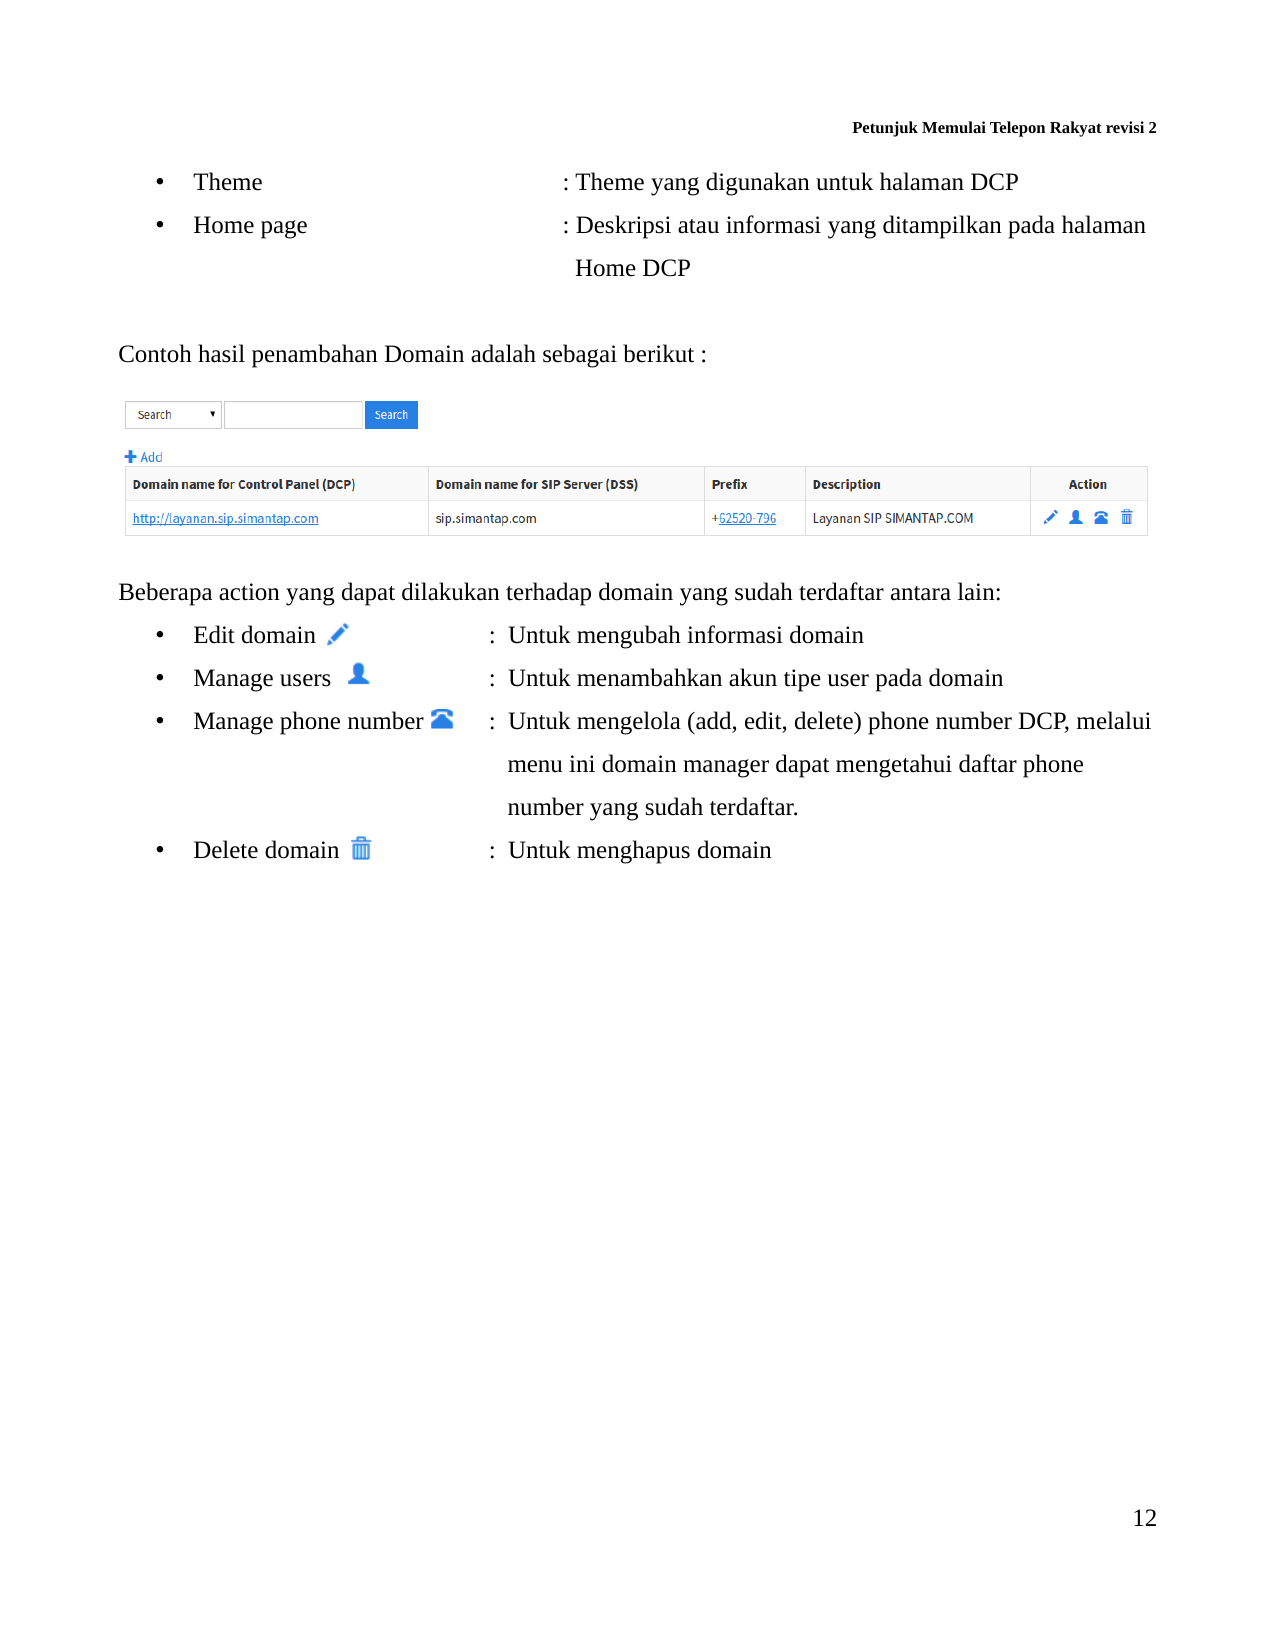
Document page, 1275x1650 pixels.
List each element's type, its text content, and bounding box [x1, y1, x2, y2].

picture [118, 382, 1157, 563]
list Manage users : Untuk menambahkan akun tipe user pada domain [156, 663, 1157, 692]
list Manage phone number : Untuk mengelola (add, edit, delete) phone number DCP, melalui menu ini domain manager dapat mengetahui daftar phone number yang sudah terdaftar. [156, 706, 1157, 821]
picture [347, 661, 370, 688]
picture [326, 620, 350, 648]
text Contoh hasil penambahan Domain adalah sebagai berikut : [118, 339, 1157, 368]
list Home page : Deskripsi atau informasi yang ditampilkan pada halaman Home DCP [156, 210, 1157, 282]
picture [351, 834, 374, 861]
text Beberapa action yang dapat dilakukan terhadap domain yang sudah terdaftar antara lain: [118, 563, 1157, 606]
list Delete domain : Untuk menghapus domain [156, 836, 1157, 864]
picture [431, 709, 454, 730]
list Edit domain : Untuk mengubah informasi domain [156, 620, 1157, 649]
list Theme : Theme yang digunakan untuk halaman DCP [156, 167, 1157, 196]
